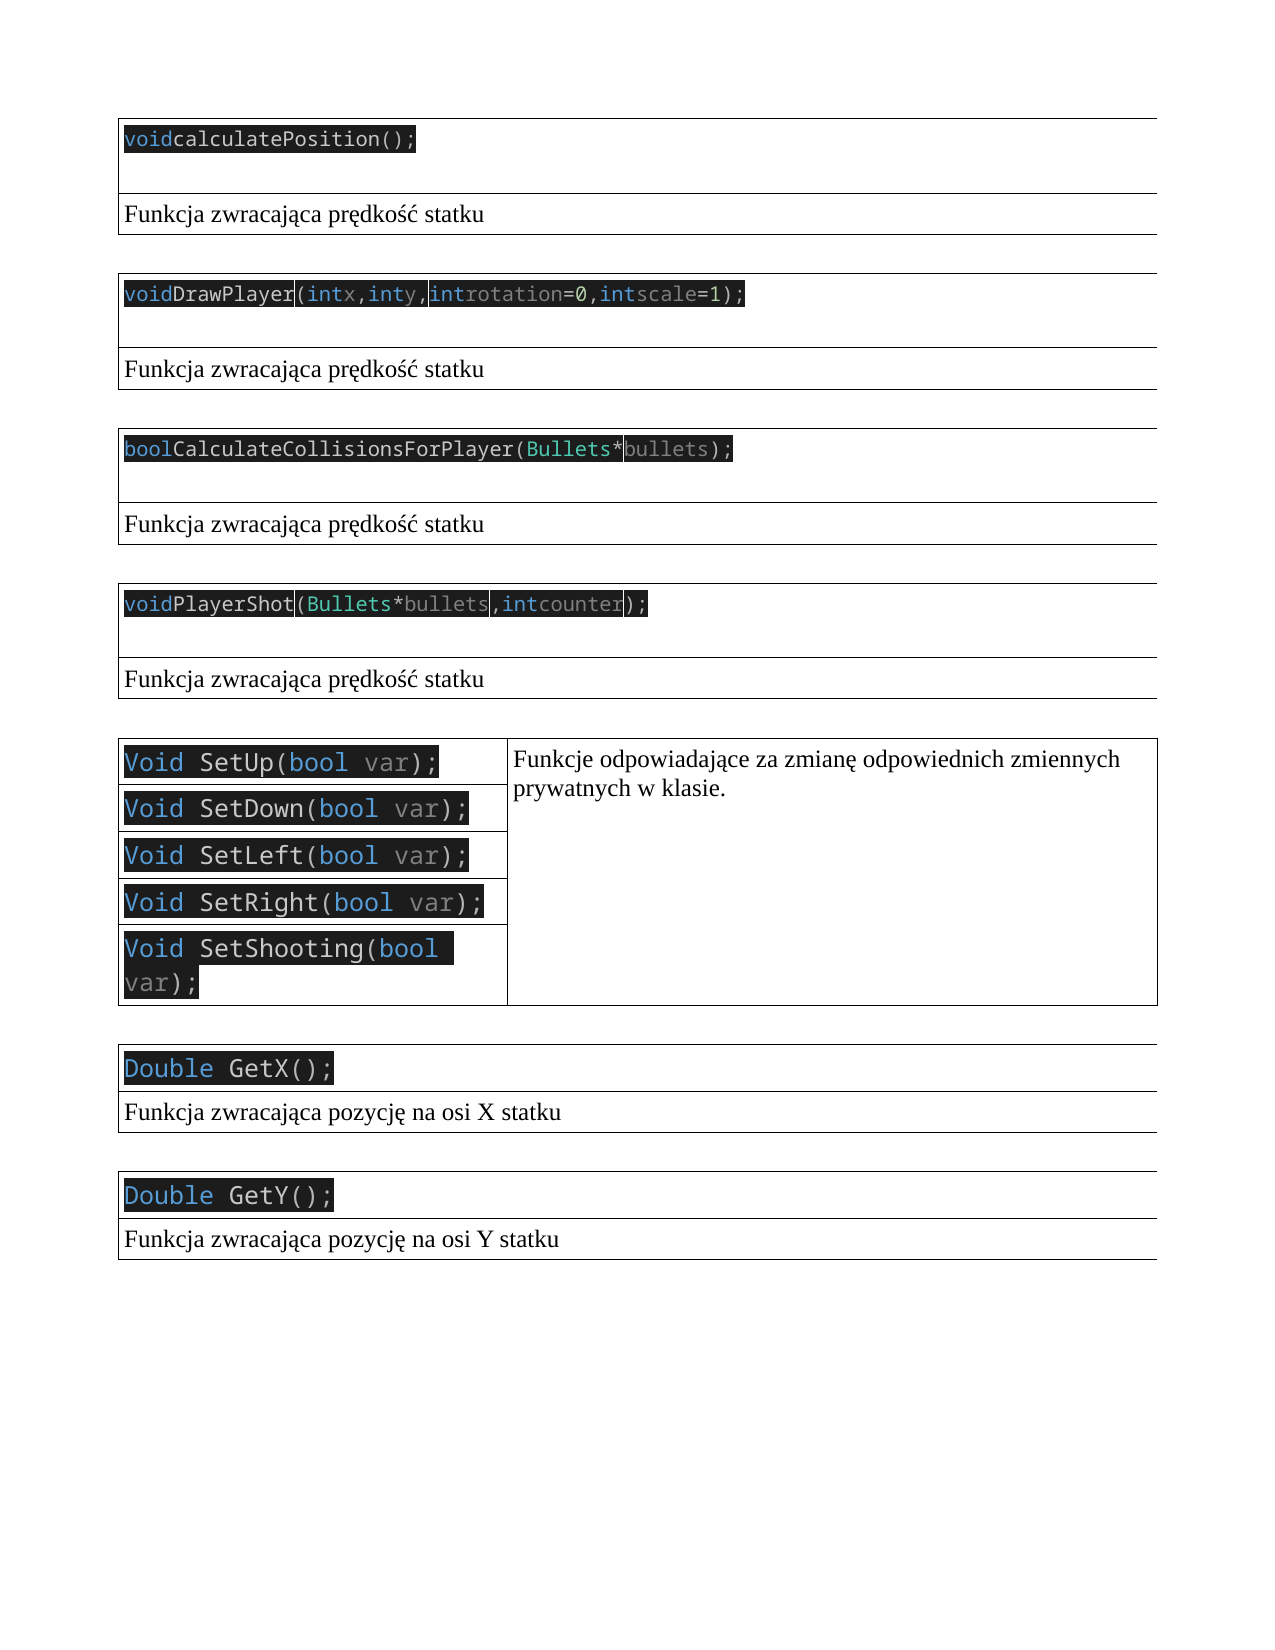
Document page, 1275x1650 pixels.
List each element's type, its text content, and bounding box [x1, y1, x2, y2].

table_cell Void SetRight(bool var); [119, 879, 507, 924]
table_header voidDrawPlayer(intx,inty,introtation=0,intscale=1); [119, 274, 1157, 347]
table_cell Void SetLeft(bool var); [119, 832, 507, 877]
table_header Void SetUp(bool var); [119, 739, 507, 784]
table_header boolCalculateCollisionsForPlayer(Bullets*bullets); [119, 429, 1157, 502]
table_cell Funkcja zwracająca prędkość statku [119, 348, 1157, 388]
table_header Funkcje odpowiadające za zmianę odpowiednich zmiennych prywatnych w klasie. [508, 739, 1157, 1004]
table_cell Void SetShooting(bool var); [119, 925, 507, 1004]
table_cell Void SetDown(bool var); [119, 785, 507, 831]
table_header Double GetY(); [119, 1172, 1157, 1218]
table_cell Funkcja zwracająca prędkość statku [119, 194, 1157, 234]
table_header Double GetX(); [119, 1045, 1157, 1091]
table_cell Funkcja zwracająca pozycję na osi X statku [119, 1092, 1157, 1132]
table_header voidPlayerShot(Bullets*bullets,intcounter); [119, 584, 1157, 657]
table_cell Funkcja zwracająca pozycję na osi Y statku [119, 1219, 1157, 1259]
table_header voidcalculatePosition(); [119, 119, 1157, 192]
table_cell Funkcja zwracająca prędkość statku [119, 658, 1157, 698]
table_cell Funkcja zwracająca prędkość statku [119, 503, 1157, 543]
